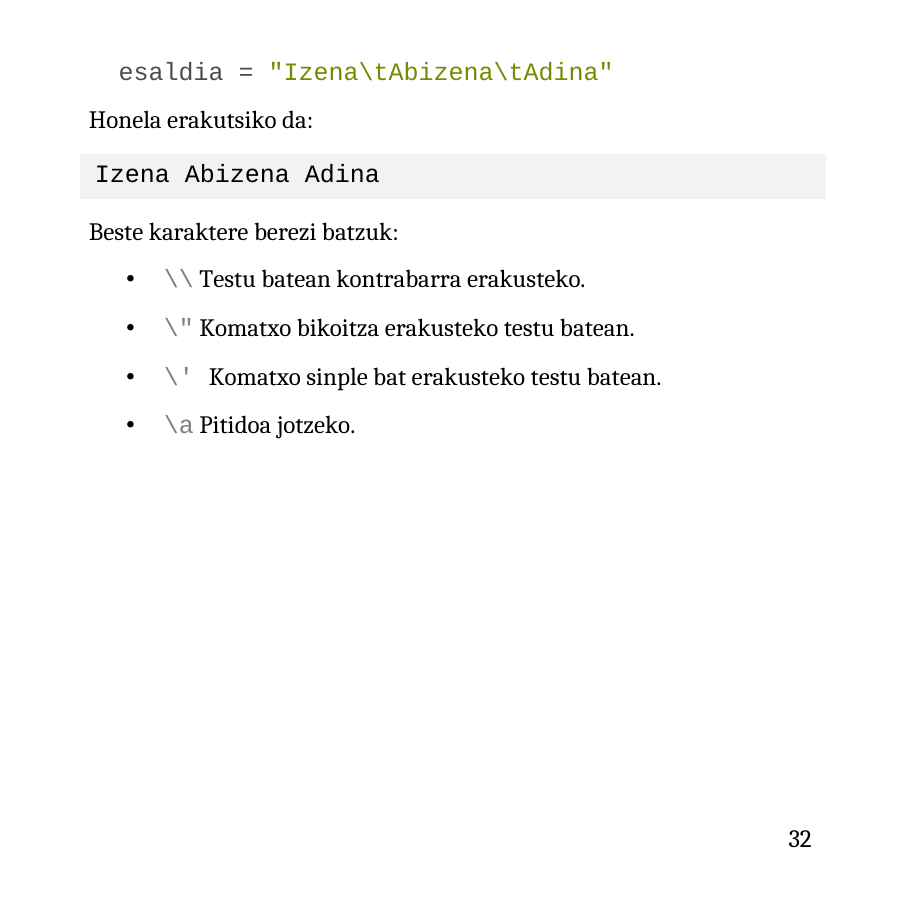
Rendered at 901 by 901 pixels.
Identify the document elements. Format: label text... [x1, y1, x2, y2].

text Beste karaktere berezi batzuk: [89, 217, 811, 246]
text Izena Abizena Adina [86, 160, 820, 192]
list \" Komatxo bikoitza erakusteko testu batean. [126, 314, 811, 344]
list \' Komatxo sinple bat erakusteko testu batean. [126, 362, 811, 392]
list \a Pitidoa jotzeko. [126, 411, 811, 441]
text esaldia = "Izena\tAbizena\tAdina" [118, 59, 811, 87]
text Honela erakutsiko da: [89, 106, 811, 135]
list \\ Testu batean kontrabarra erakusteko. [126, 265, 811, 295]
